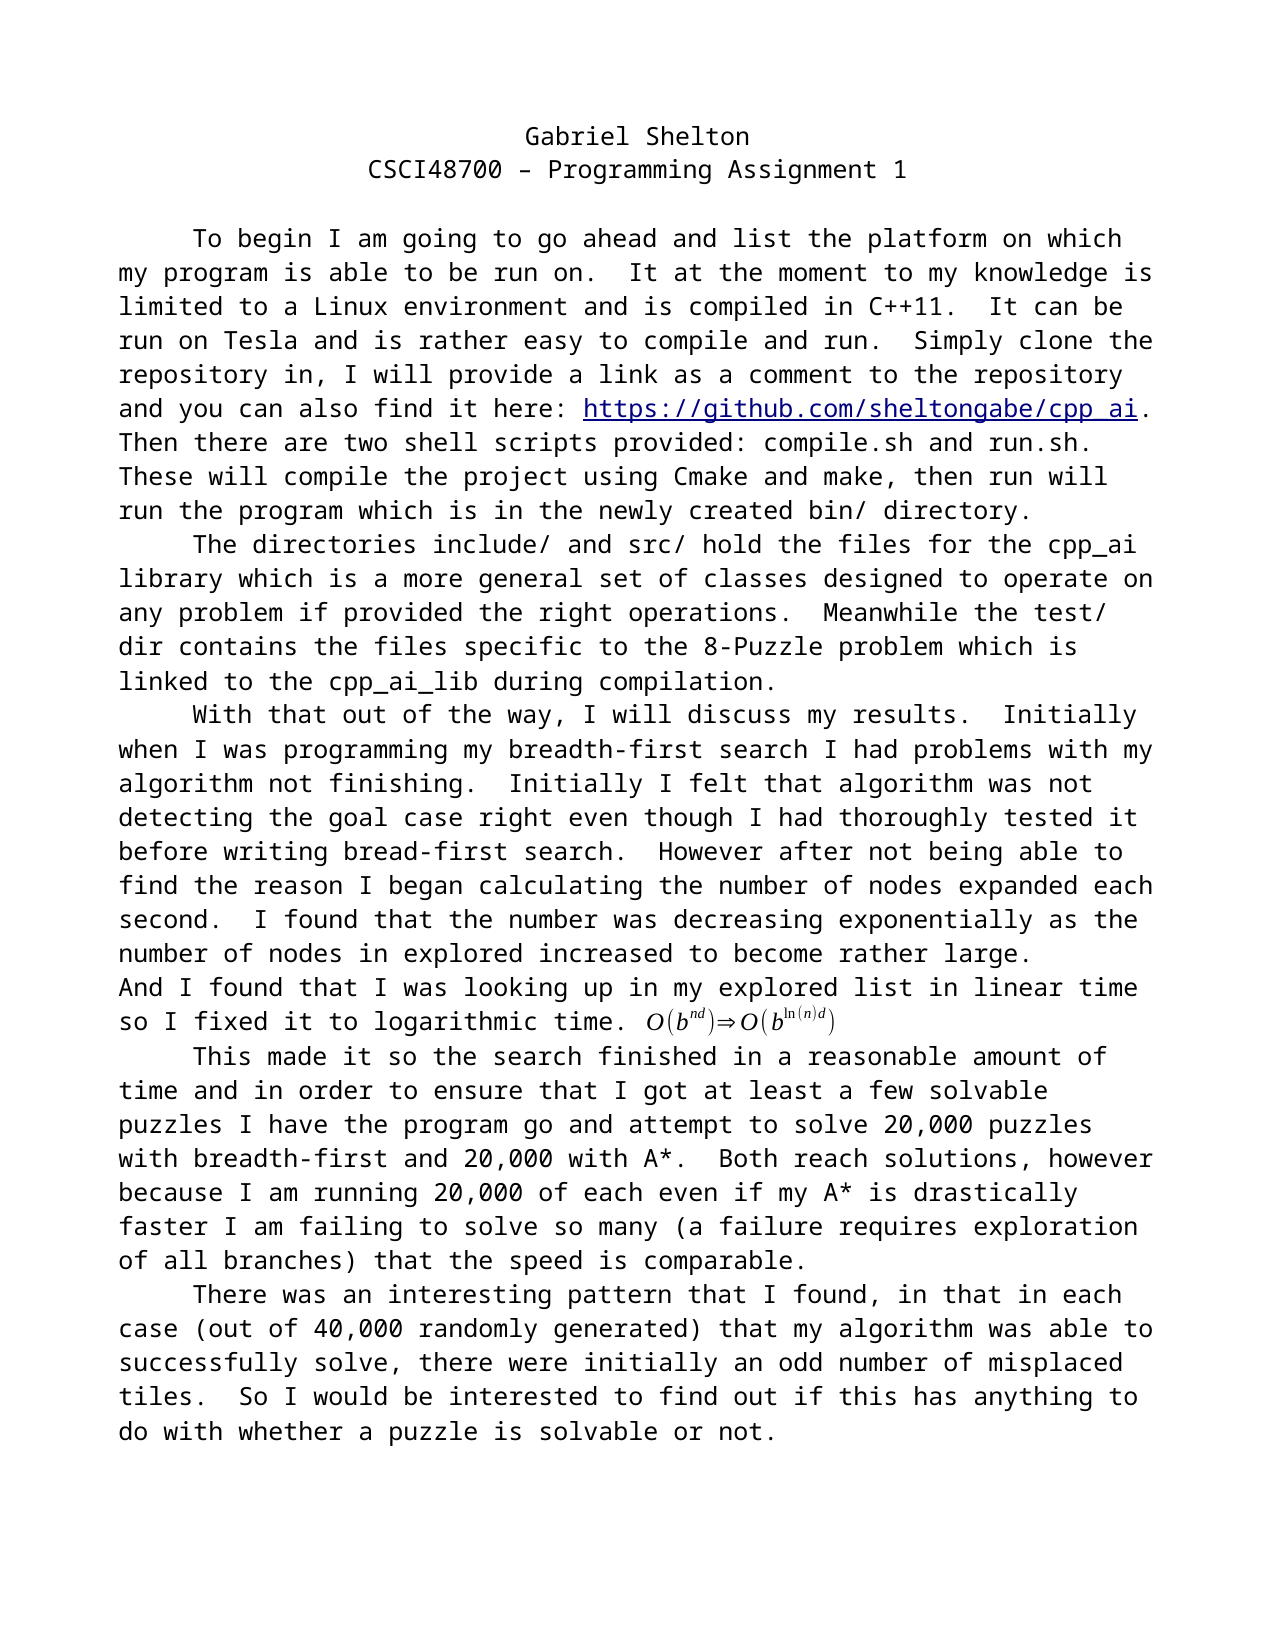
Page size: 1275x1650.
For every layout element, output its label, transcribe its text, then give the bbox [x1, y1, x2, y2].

text And I found that I was looking up in my explored list in linear time so I fixed it to logarithmic time. [118, 970, 1157, 1038]
text CSCI48700 – Programming Assignment 1 [118, 152, 1157, 186]
text This made it so the search finished in a reasonable amount of time and in order to ensure that I got at least a few solvable puzzles I have the program go and attempt to solve 20,000 puzzles with breadth-first and 20,000 with A*. Both reach solutions, however because I am running 20,000 of each even if my A* is drastically faster I am failing to solve so many (a failure requires exploration of all branches) that the speed is comparable. [118, 1038, 1157, 1277]
text Gabriel Shelton [118, 118, 1157, 152]
text There was an interesting pattern that I found, in that in each case (out of 40,000 randomly generated) that my algorithm was able to successfully solve, there were initially an odd number of misplaced tiles. So I would be interested to find out if this has anything to do with whether a puzzle is solvable or not. [118, 1277, 1157, 1447]
text The directories include/ and src/ hold the files for the cpp_ai library which is a more general set of classes designed to operate on any problem if provided the right operations. Meanwhile the test/ dir contains the files specific to the 8-Puzzle problem which is linked to the cpp_ai_lib during compilation. [118, 527, 1157, 697]
text With that out of the way, I will discuss my results. Initially when I was programming my breadth-first search I had problems with my algorithm not finishing. Initially I felt that algorithm was not detecting the goal case right even though I had thoroughly tested it before writing bread-first search. However after not being able to find the reason I began calculating the number of nodes expanded each second. I found that the number was decreasing exponentially as the number of nodes in explored increased to become rather large. [118, 697, 1157, 970]
text To begin I am going to go ahead and list the platform on which my program is able to be run on. It at the moment to my knowledge is limited to a Linux environment and is compiled in C++11. It can be run on Tesla and is rather easy to compile and run. Simply clone the repository in, I will provide a link as a comment to the repository and you can also find it here: https://github.com/sheltongabe/cpp_ai. Then there are two shell scripts provided: compile.sh and run.sh. These will compile the project using Cmake and make, then run will run the program which is in the newly created bin/ directory. [118, 220, 1157, 527]
